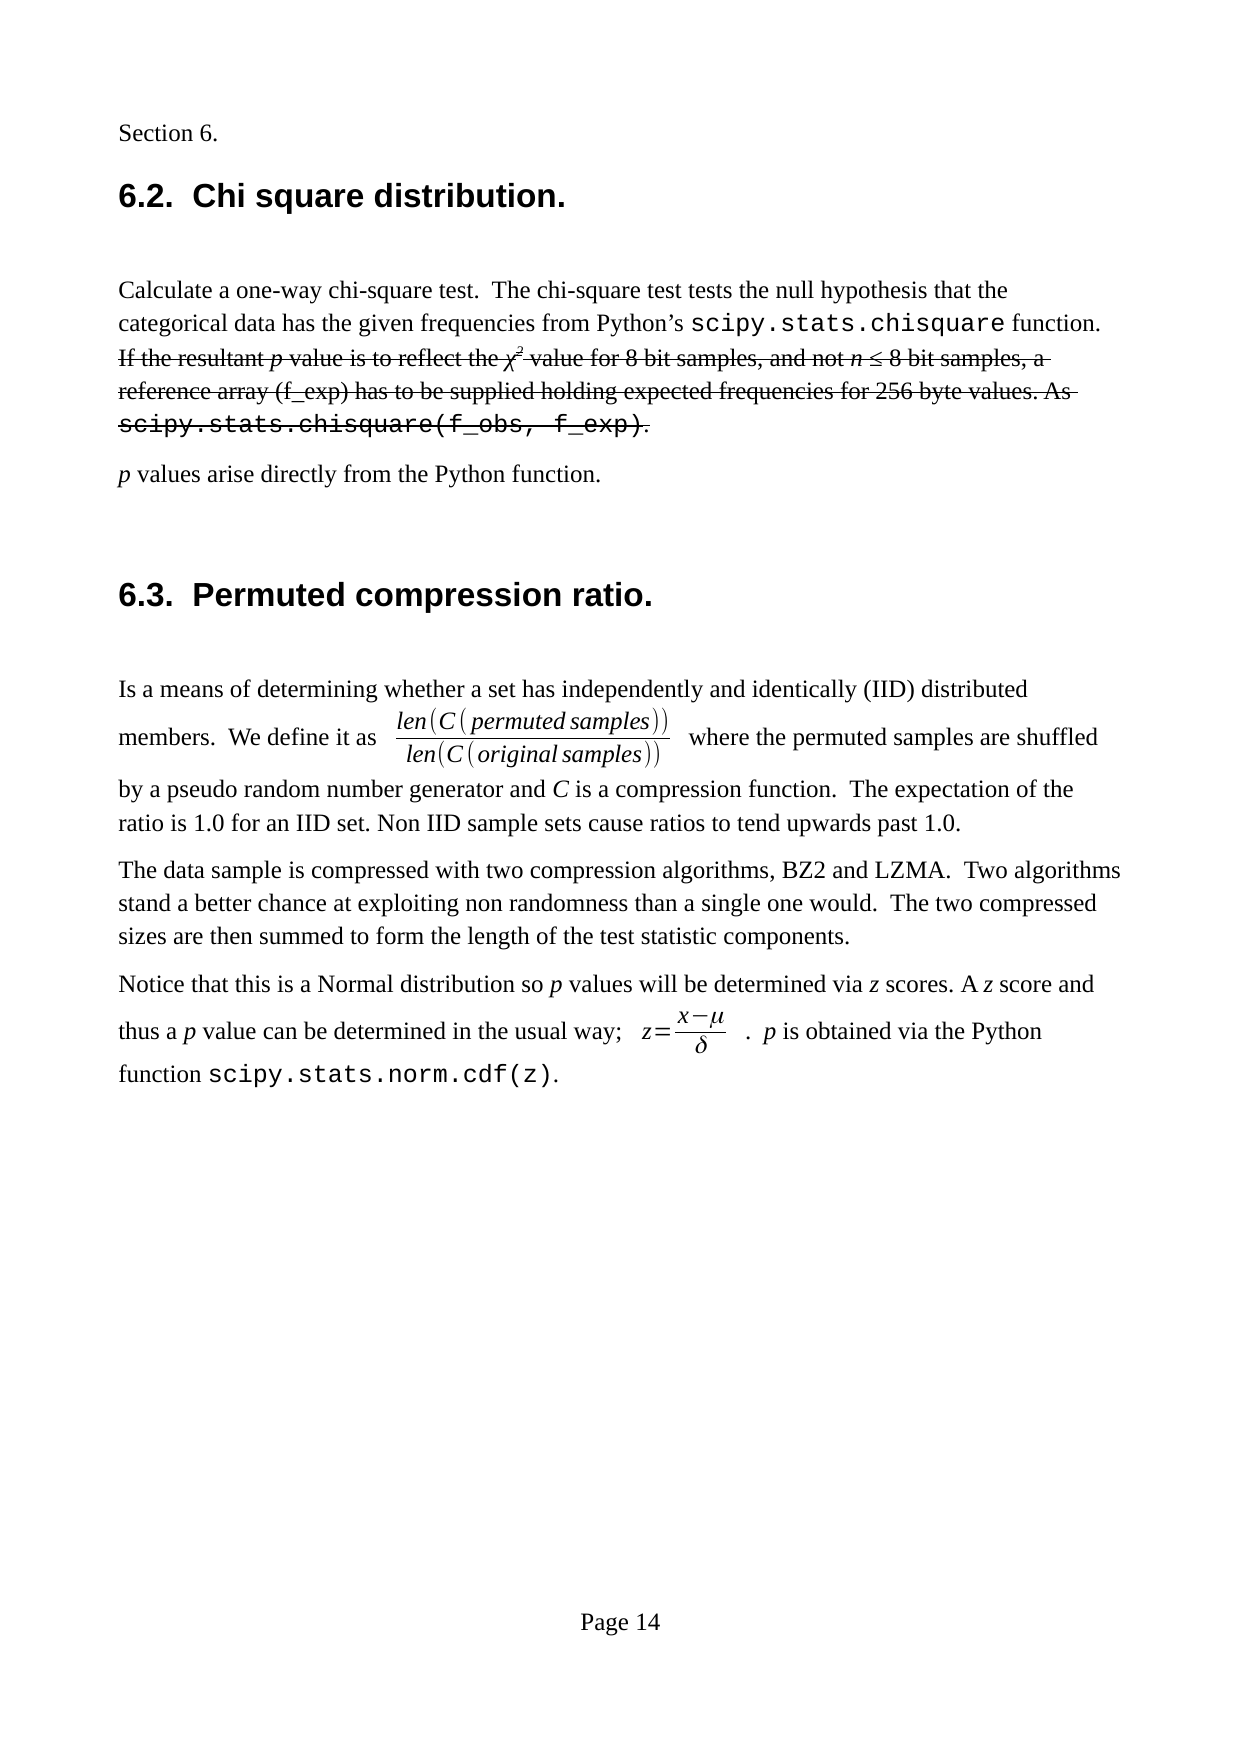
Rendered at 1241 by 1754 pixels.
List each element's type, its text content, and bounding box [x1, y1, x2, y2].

subtitle Chi square distribution. [118, 176, 1122, 215]
text p values arise directly from the Python function. [118, 459, 1122, 488]
text Is a means of determining whether a set has independently and identically (IID) distributed members. We define it aswhere the permuted samples are shuffled by a pseudo random number generator and C is a compression function. The expectation of the ratio is 1.0 for an IID set. Non IID sample sets cause ratios to tend upwards past 1.0. [118, 674, 1122, 836]
text Calculate a one-way chi-square test. The chi-square test tests the null hypothesis that the categorical data has the given frequencies from Python’s scipy.stats.chisquare function. If the resultant p value is to reflect the χ2 value for 8 bit samples, and not n ≤ 8 bit samples, a reference array (f_exp) has to be supplied holding expected frequencies for 256 byte values. As scipy.stats.chisquare(f_obs, f_exp). [118, 275, 1122, 440]
subtitle Permuted compression ratio. [118, 575, 1122, 613]
text The data sample is compressed with two compression algorithms, BZ2 and LZMA. Two algorithms stand a better chance at exploiting non randomness than a single one would. The two compressed sizes are then summed to form the length of the test statistic components. [118, 855, 1122, 950]
text Notice that this is a Normal distribution so p values will be determined via z scores. A z score and thus a p value can be determined in the usual way;. p is obtained via the Python function scipy.stats.norm.cdf(z). [118, 969, 1122, 1089]
